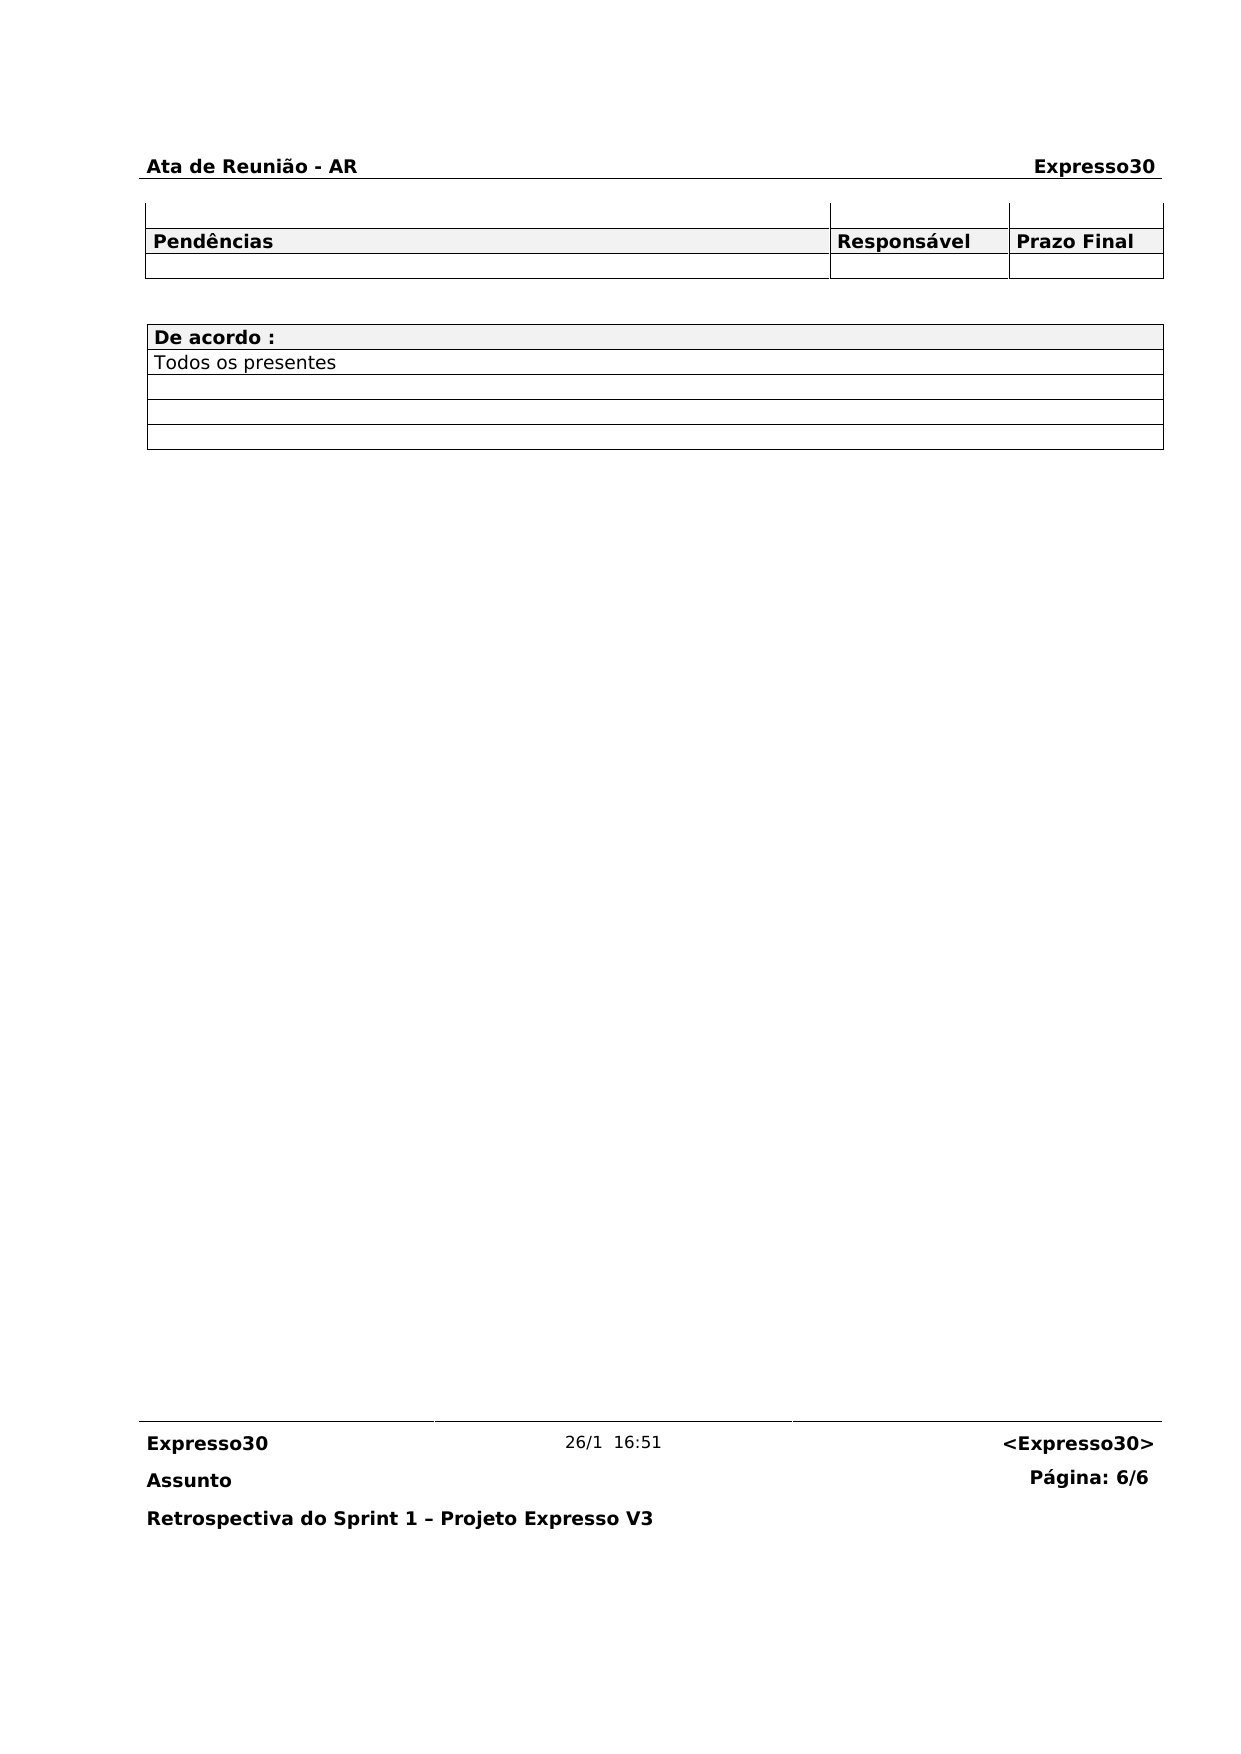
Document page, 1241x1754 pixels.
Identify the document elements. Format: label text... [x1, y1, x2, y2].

table_cell Pendências [146, 229, 829, 253]
table_cell [148, 425, 1163, 449]
table_cell Todos os presentes [148, 350, 1163, 374]
table_cell Responsável [831, 229, 1008, 253]
table_header De acordo : [148, 325, 1163, 349]
table_cell [831, 203, 1008, 228]
table_cell [148, 375, 1163, 399]
table_cell [146, 203, 829, 228]
table_cell [1010, 254, 1163, 278]
table_cell [148, 400, 1163, 424]
table_cell [146, 254, 829, 278]
table_cell Prazo Final [1010, 229, 1163, 253]
table_cell [831, 254, 1008, 278]
table_cell [1010, 203, 1163, 228]
